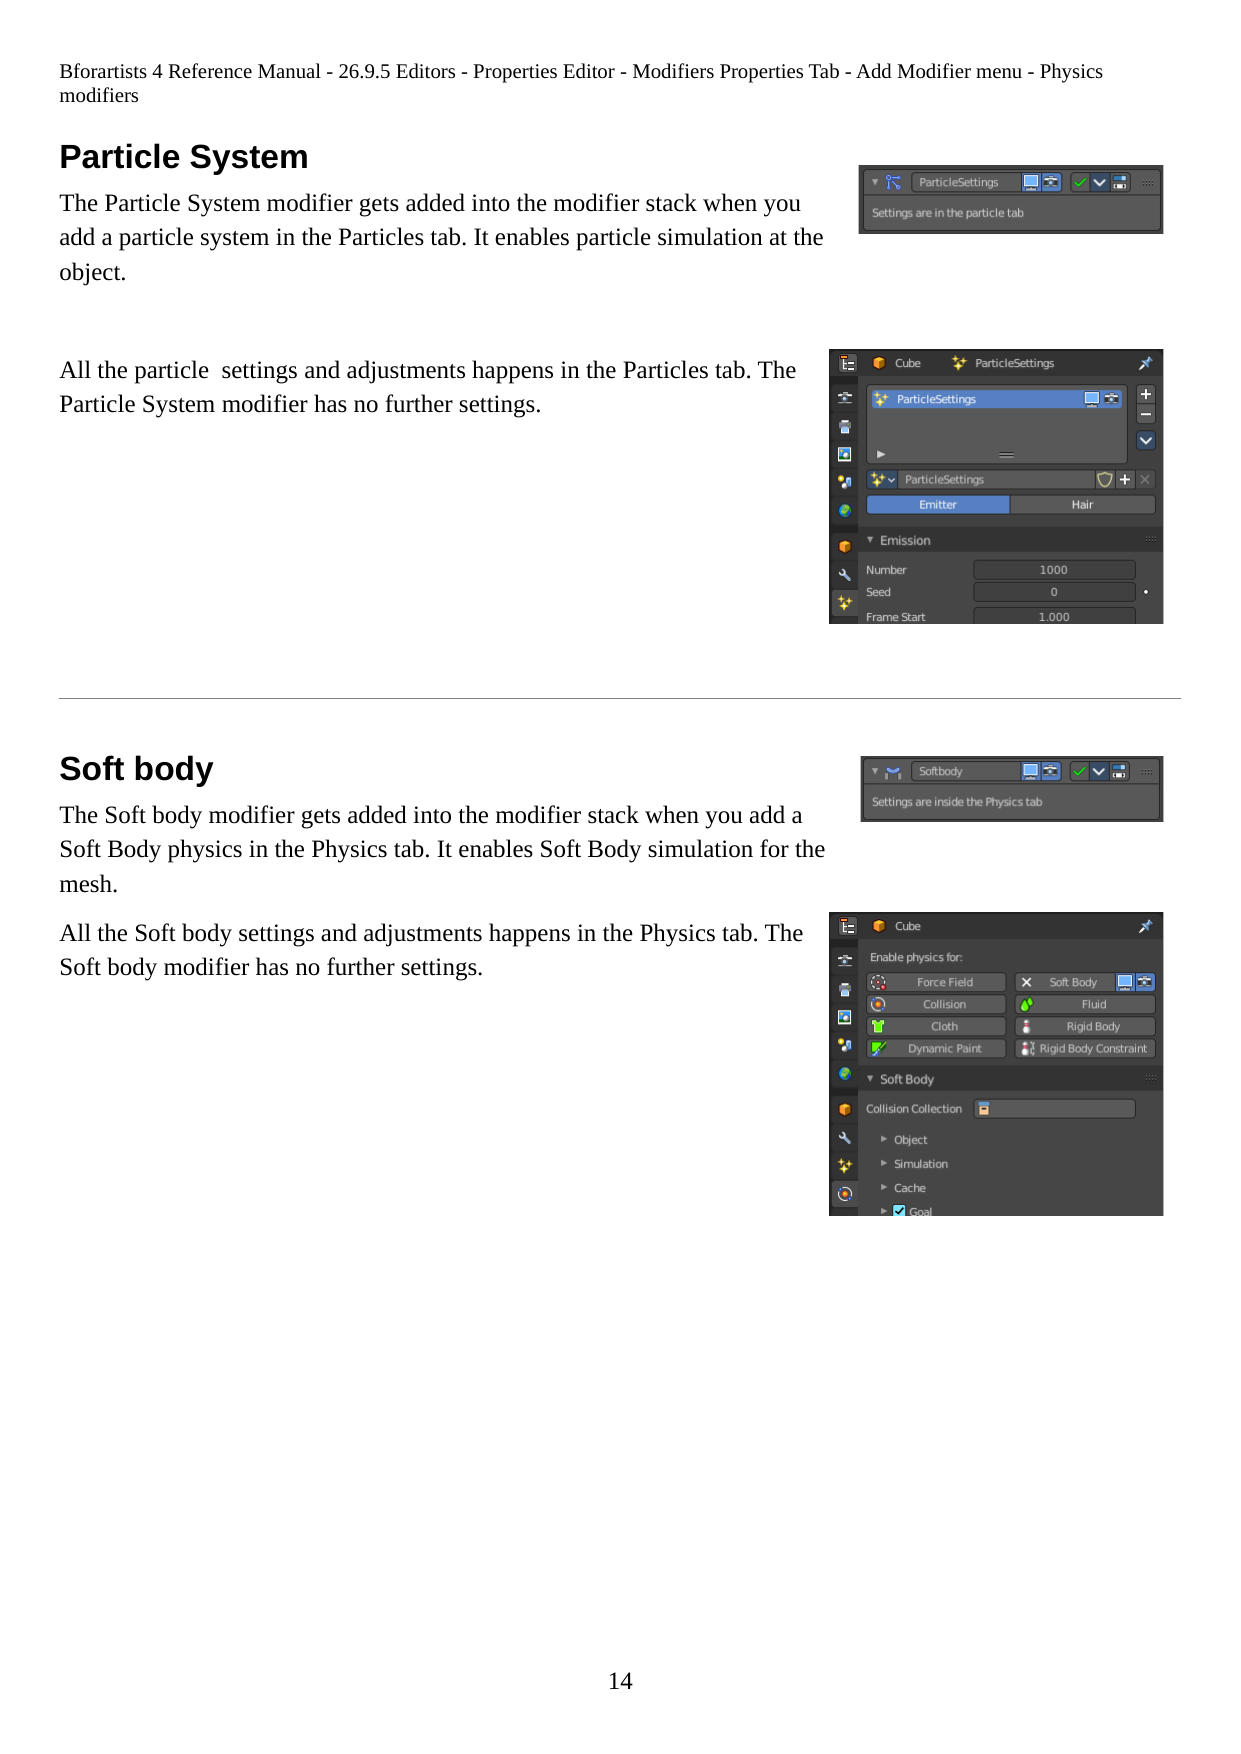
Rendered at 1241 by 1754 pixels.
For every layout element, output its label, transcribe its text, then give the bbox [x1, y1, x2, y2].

picture [829, 349, 1164, 624]
picture [860, 756, 1164, 822]
text All the particle settings and adjustments happens in the Particles tab. The Particle System modifier has no further settings. [59, 355, 829, 418]
subtitle Particle System [59, 137, 1181, 175]
text The Particle System modifier gets added into the modifier stack when you add a particle system in the Particles tab. It enables particle simulation at the object. [59, 188, 1181, 286]
subtitle Soft body [59, 749, 1181, 787]
text All the Soft body settings and adjustments happens in the Physics tab. The Soft body modifier has no further settings. [59, 918, 829, 981]
picture [858, 165, 1164, 234]
text The Soft body modifier gets added into the modifier stack when you add a Soft Body physics in the Physics tab. It enables Soft Body simulation for the mesh. [59, 800, 1181, 898]
picture [829, 912, 1164, 1216]
